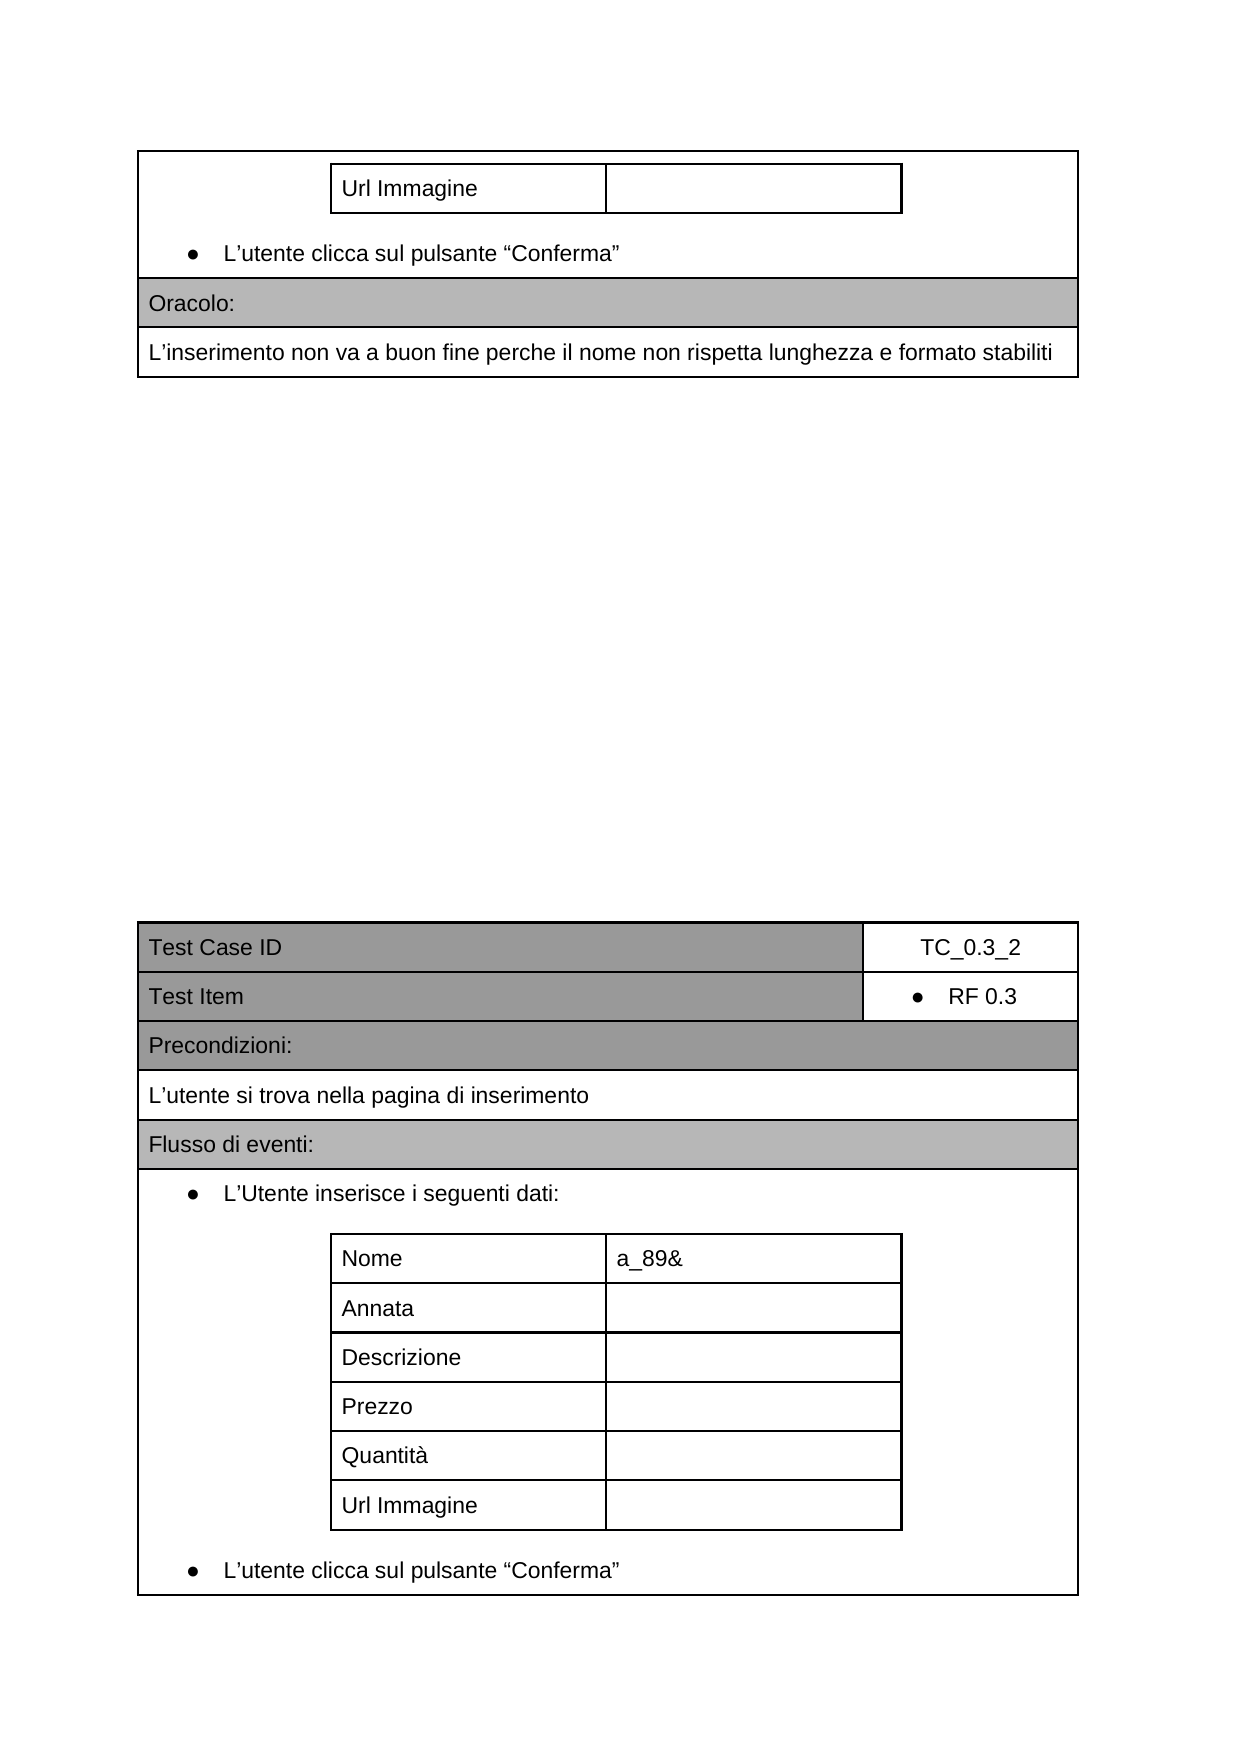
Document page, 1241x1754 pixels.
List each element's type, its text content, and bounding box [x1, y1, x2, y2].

table_cell L’inserimento non va a buon fine perche il nome non rispetta lunghezza e formato stabiliti [139, 328, 1077, 376]
table_cell Url Immagine [332, 1481, 605, 1528]
table_cell Flusso di eventi: [139, 1121, 1077, 1168]
table_header Test Case ID [139, 924, 862, 971]
table_cell L’Utente inserisce i seguenti dati: L’utente clicca sul pulsante “Conferma” [139, 152, 1077, 277]
table_header Nome [332, 1235, 605, 1282]
table_cell L’Utente inserisce i seguenti dati: L’utente clicca sul pulsante “Conferma” [139, 1170, 1077, 1594]
table_cell [607, 165, 900, 212]
table_cell Url Immagine [332, 165, 605, 212]
table_cell Descrizione [332, 1334, 605, 1381]
table_cell Prezzo [332, 1383, 605, 1430]
table_cell [607, 1334, 900, 1381]
table_header a_89& [607, 1235, 900, 1282]
table_cell Precondizioni: [139, 1022, 1077, 1069]
table_cell Oracolo: [139, 279, 1077, 326]
table_cell Quantità [332, 1432, 605, 1479]
table_cell [607, 1432, 900, 1479]
table_cell RF 0.3 [864, 973, 1077, 1020]
table_cell Test Item [139, 973, 862, 1020]
table_header TC_0.3_2 [864, 924, 1077, 971]
table_cell [607, 1383, 900, 1430]
table_cell [607, 1284, 900, 1331]
table_cell [607, 1481, 900, 1528]
table_cell Annata [332, 1284, 605, 1331]
table_cell L’utente si trova nella pagina di inserimento [139, 1071, 1077, 1118]
